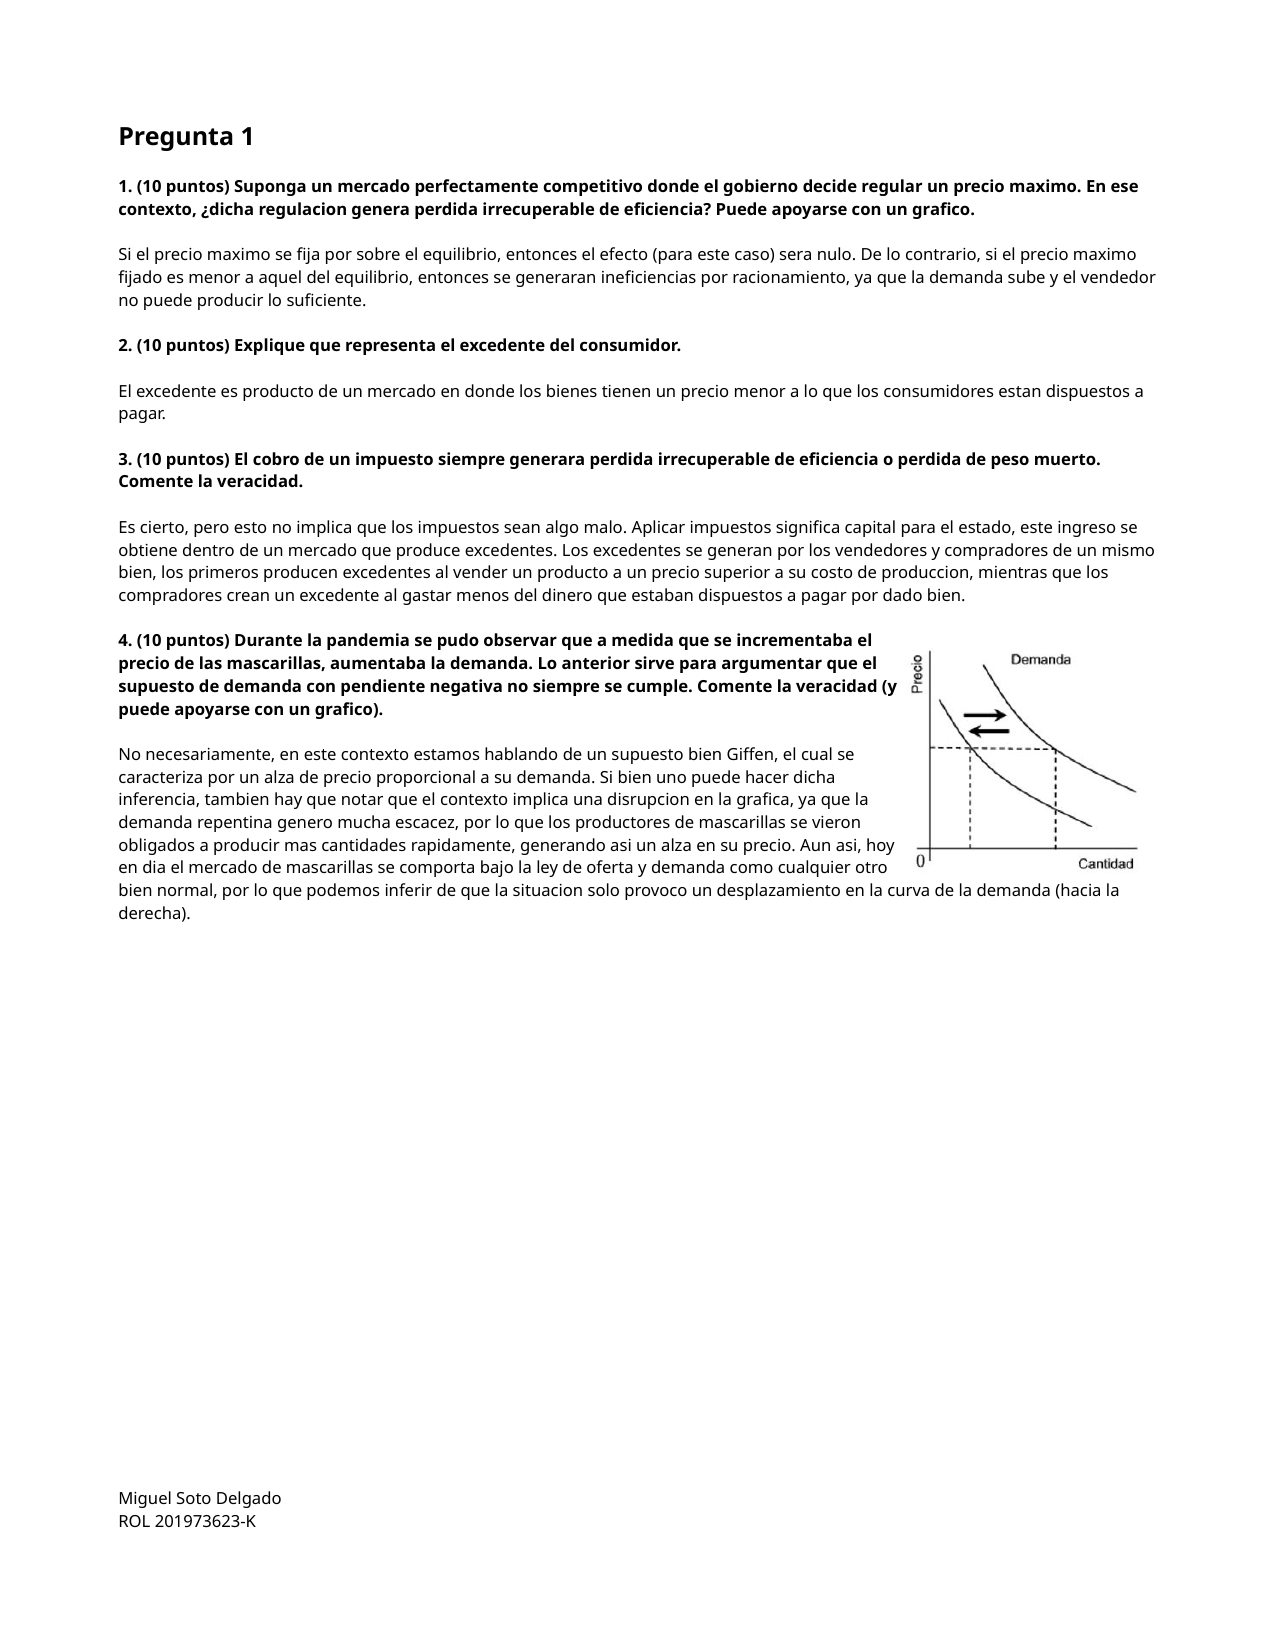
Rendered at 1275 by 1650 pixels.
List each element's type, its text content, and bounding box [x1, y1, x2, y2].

text 2. (10 puntos) Explique que representa el excedente del consumidor. [118, 334, 1157, 357]
text Es cierto, pero esto no implica que los impuestos sean algo malo. Aplicar impuestos significa capital para el estado, este ingreso se obtiene dentro de un mercado que produce excedentes. Los excedentes se generan por los vendedores y compradores de un mismo bien, los primeros producen excedentes al vender un producto a un precio superior a su costo de produccion, mientras que los compradores crean un excedente al gastar menos del dinero que estaban dispuestos a pagar por dado bien. [118, 516, 1157, 606]
text Pregunta 1 [118, 118, 1157, 152]
text El excedente es producto de un mercado en donde los bienes tienen un precio menor a lo que los consumidores estan dispuestos a pagar. [118, 379, 1157, 425]
text 1. (10 puntos) Suponga un mercado perfectamente competitivo donde el gobierno decide regular un precio maximo. En ese contexto, ¿dicha regulacion genera perdida irrecuperable de eficiencia? Puede apoyarse con un grafico. [118, 175, 1157, 220]
picture [906, 640, 1145, 879]
text Si el precio maximo se fija por sobre el equilibrio, entonces el efecto (para este caso) sera nulo. De lo contrario, si el precio maximo fijado es menor a aquel del equilibrio, entonces se generaran ineficiencias por racionamiento, ya que la demanda sube y el vendedor no puede producir lo suficiente. [118, 243, 1157, 311]
text No necesariamente, en este contexto estamos hablando de un supuesto bien Giffen, el cual se caracteriza por un alza de precio proporcional a su demanda. Si bien uno puede hacer dicha inferencia, tambien hay que notar que el contexto implica una disrupcion en la grafica, ya que la demanda repentina genero mucha escacez, por lo que los productores de mascarillas se vieron obligados a producir mas cantidades rapidamente, generando asi un alza en su precio. Aun asi, hoy en dia el mercado de mascarillas se comporta bajo la ley de oferta y demanda como cualquier otro bien normal, por lo que podemos inferir de que la situacion solo provoco un desplazamiento en la curva de la demanda (hacia la derecha). [118, 743, 1157, 924]
text 4. (10 puntos) Durante la pandemia se pudo observar que a medida que se incrementaba el precio de las mascarillas, aumentaba la demanda. Lo anterior sirve para argumentar que el supuesto de demanda con pendiente negativa no siempre se cumple. Comente la veracidad (y puede apoyarse con un grafico). [118, 629, 1157, 720]
text 3. (10 puntos) El cobro de un impuesto siempre generara perdida irrecuperable de eficiencia o perdida de peso muerto. Comente la veracidad. [118, 447, 1157, 493]
